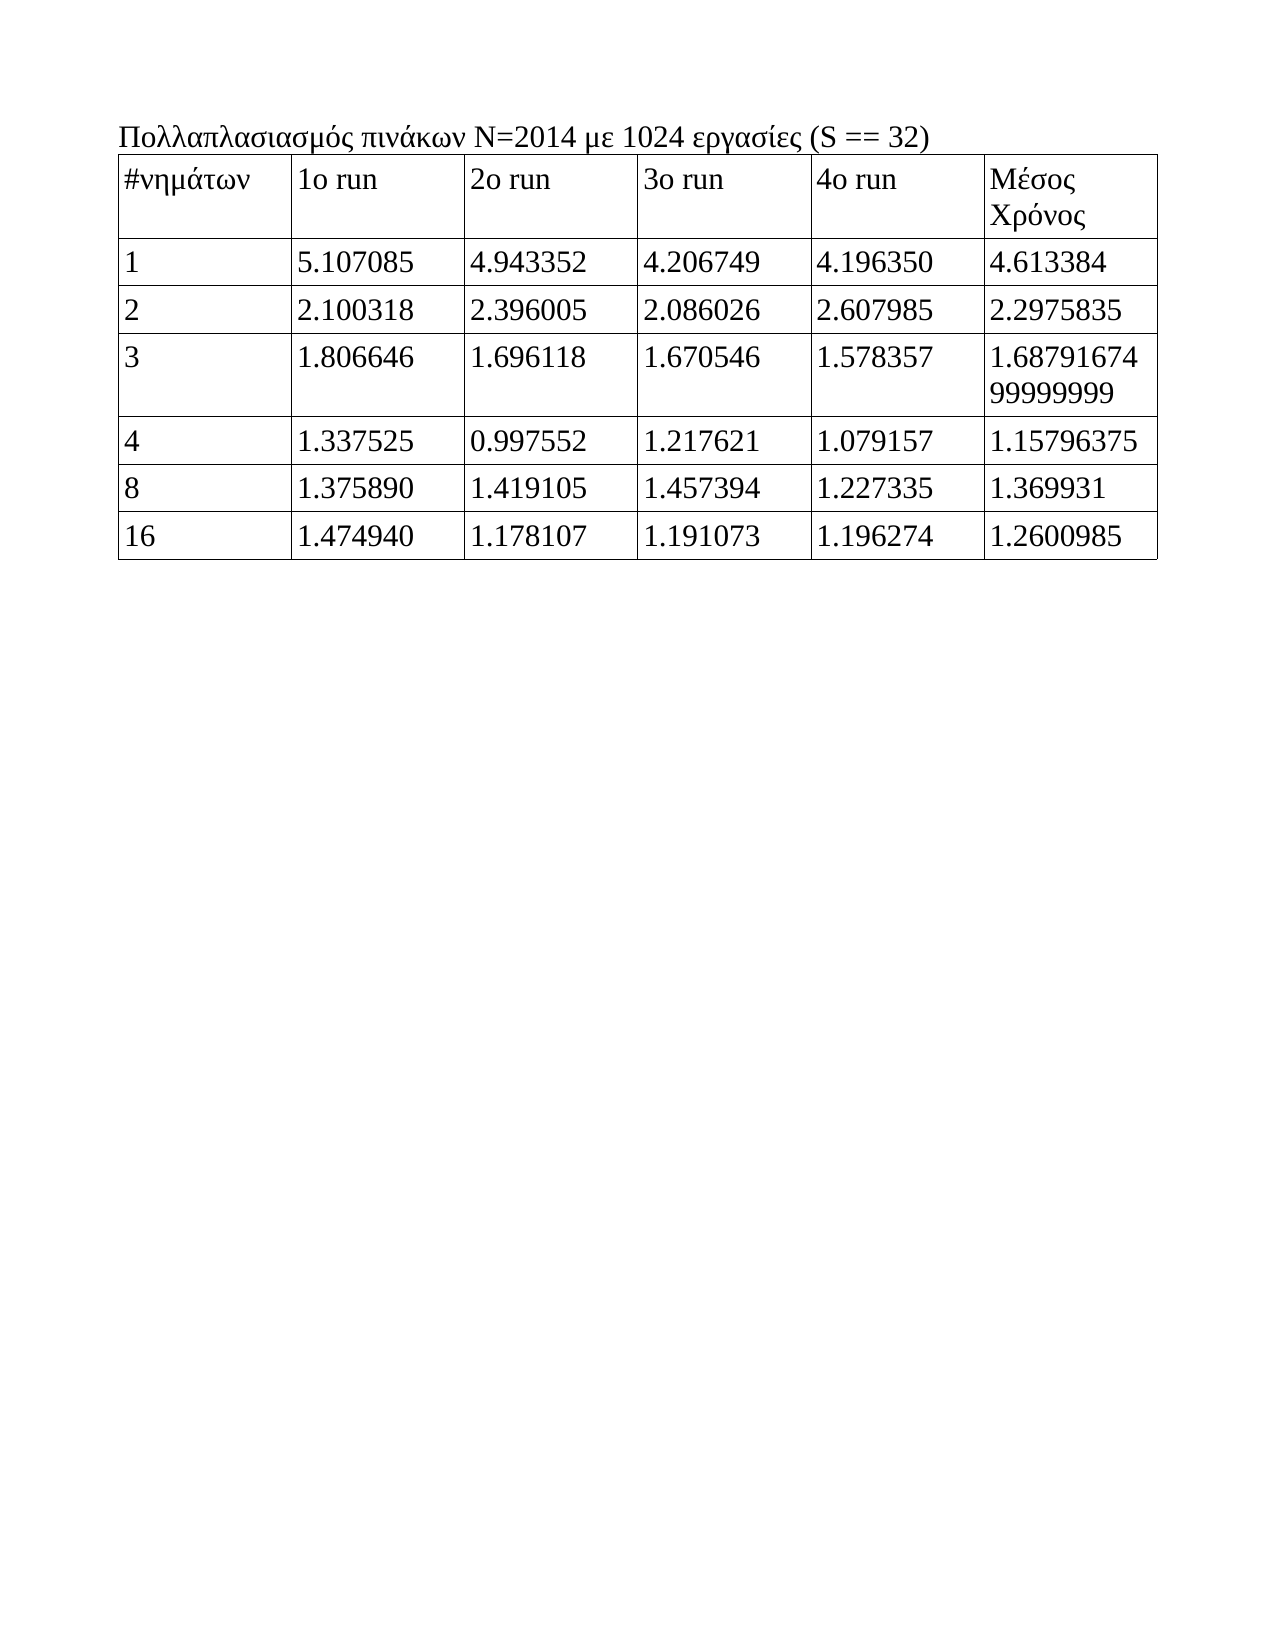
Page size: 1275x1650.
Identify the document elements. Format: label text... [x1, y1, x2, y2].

table_cell 1.2600985 [985, 512, 1157, 558]
table_cell 0.997552 [465, 417, 637, 463]
table_cell 4.196350 [812, 239, 984, 285]
table_cell 1.196274 [812, 512, 984, 558]
table_cell 1.191073 [638, 512, 811, 558]
table_cell 1.178107 [465, 512, 637, 558]
table_cell 8 [119, 465, 291, 511]
table_header 1ο run [292, 155, 464, 237]
table_cell 2.2975835 [985, 286, 1157, 332]
table_cell 1.6879167499999999 [985, 334, 1157, 416]
table_cell 1.578357 [812, 334, 984, 416]
table_cell 1.474940 [292, 512, 464, 558]
table_header 2o run [465, 155, 637, 237]
table_cell 1.696118 [465, 334, 637, 416]
table_cell 1.337525 [292, 417, 464, 463]
table_cell 1.217621 [638, 417, 811, 463]
table_cell 1 [119, 239, 291, 285]
table_cell 2 [119, 286, 291, 332]
table_header Μέσος Χρόνος [985, 155, 1157, 237]
table_header #νημάτων [119, 155, 291, 237]
table_cell 4.943352 [465, 239, 637, 285]
table_header 4o run [812, 155, 984, 237]
table_cell 1.227335 [812, 465, 984, 511]
table_cell 3 [119, 334, 291, 416]
table_cell 4.206749 [638, 239, 811, 285]
table_cell 2.396005 [465, 286, 637, 332]
table_cell 2.607985 [812, 286, 984, 332]
table_cell 1.457394 [638, 465, 811, 511]
table_cell 1.419105 [465, 465, 637, 511]
table_cell 16 [119, 512, 291, 558]
table_cell 1.15796375 [985, 417, 1157, 463]
table_cell 1.670546 [638, 334, 811, 416]
table_cell 1.079157 [812, 417, 984, 463]
table_cell 2.086026 [638, 286, 811, 332]
table_cell 1.375890 [292, 465, 464, 511]
table_cell 4 [119, 417, 291, 463]
table_header 3o run [638, 155, 811, 237]
table_cell 4.613384 [985, 239, 1157, 285]
table_cell 2.100318 [292, 286, 464, 332]
text Πολλαπλασιασμός πινάκων Ν=2014 με 1024 εργασίες (S == 32) [118, 118, 1157, 154]
table_cell 1.369931 [985, 465, 1157, 511]
table_cell 1.806646 [292, 334, 464, 416]
table_cell 5.107085 [292, 239, 464, 285]
